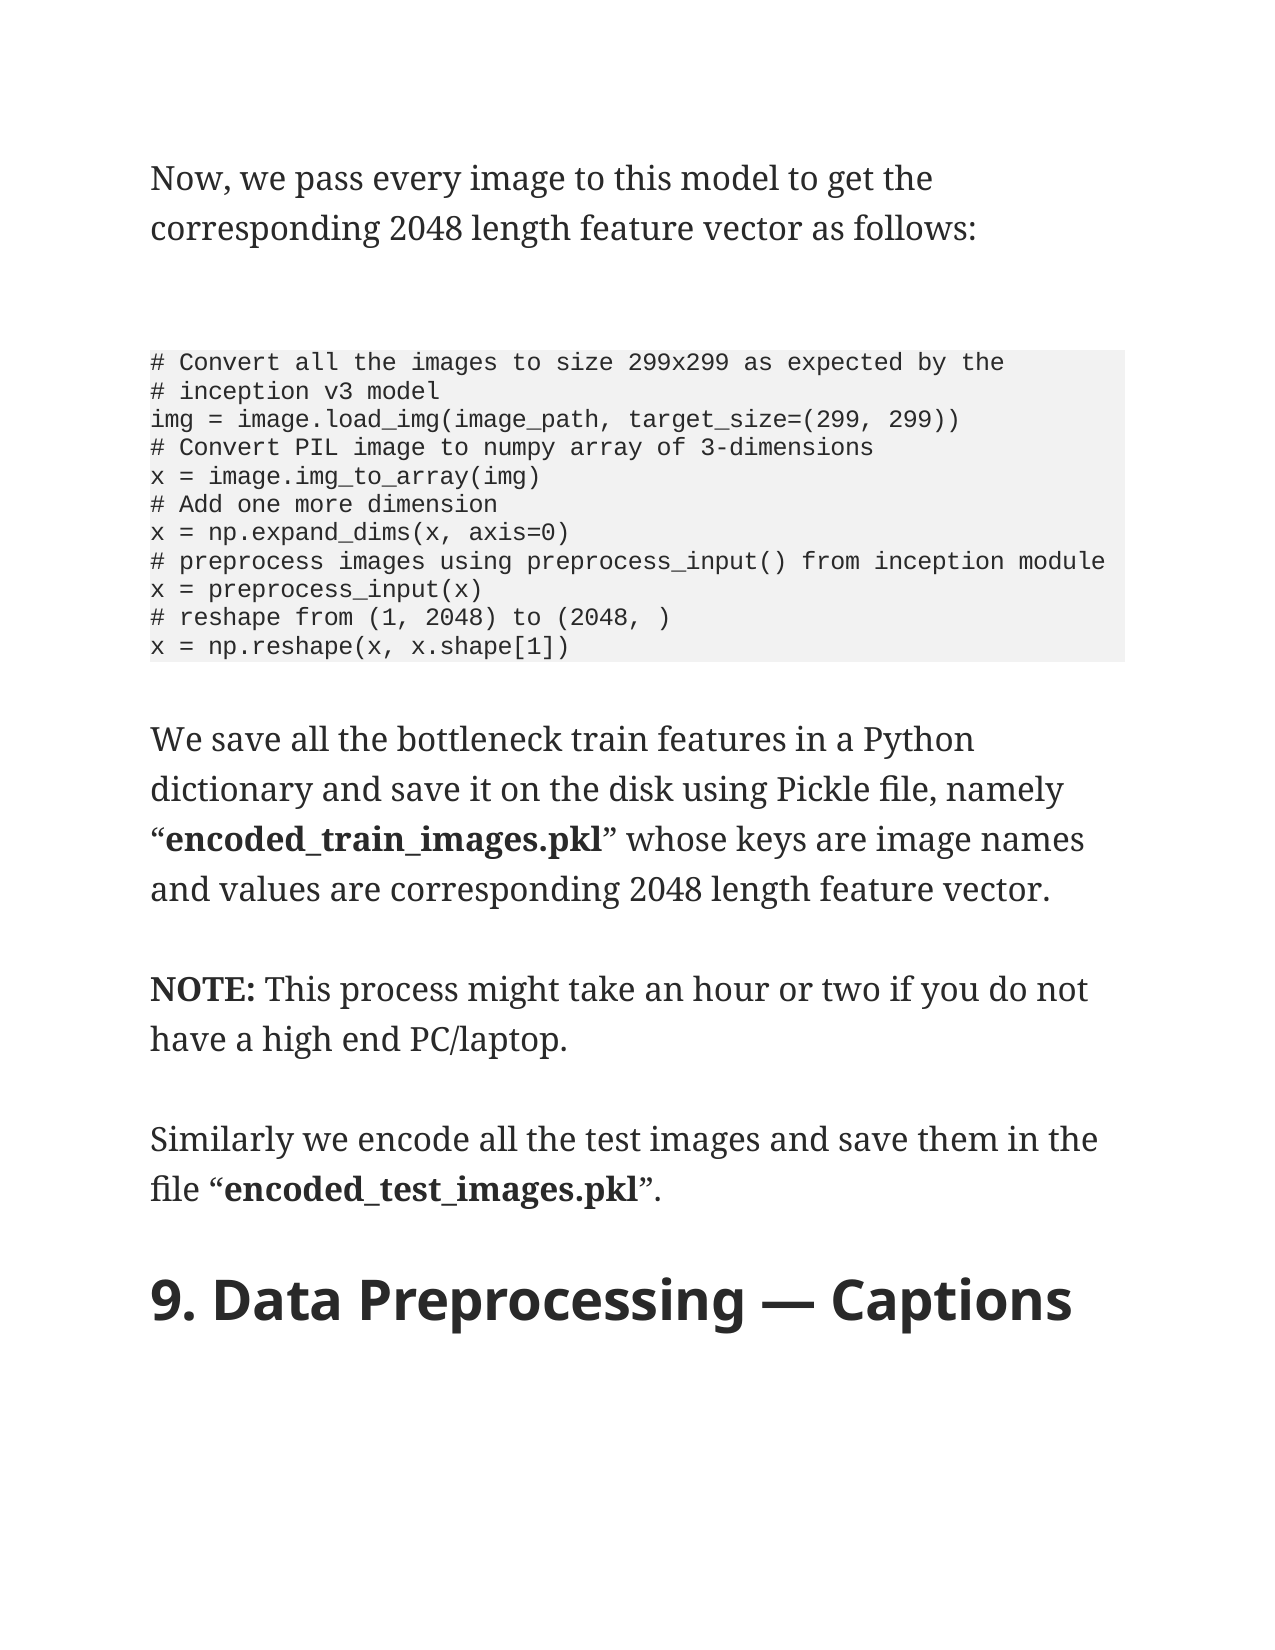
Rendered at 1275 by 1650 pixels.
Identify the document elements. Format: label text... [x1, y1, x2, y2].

text We save all the bottleneck train features in a Python dictionary and save it on the disk using Pickle file, namely “encoded_train_images.pkl” whose keys are image names and values are corresponding 2048 length feature vector. [150, 712, 1125, 912]
text NOTE: This process might take an hour or two if you do not have a high end PC/laptop. [150, 962, 1125, 1062]
text Now, we pass every image to this model to get the corresponding 2048 length feature vector as follows: [150, 150, 1125, 250]
subtitle 9. Data Preprocessing — Captions [150, 1260, 1125, 1337]
text # Convert all the images to size 299x299 as expected by the # inception v3 model img = image.load_img(image_path, target_size=(299, 299)) # Convert PIL image to numpy array of 3-dimensions x = image.img_to_array(img) # Add one more dimension x = np.expand_dims(x, axis=0) # preprocess images using preprocess_input() from inception module x = preprocess_input(x) # reshape from (1, 2048) to (2048, ) x = np.reshape(x, x.shape[1]) [150, 350, 1125, 662]
text Similarly we encode all the test images and save them in the file “encoded_test_images.pkl”. [150, 1112, 1125, 1212]
